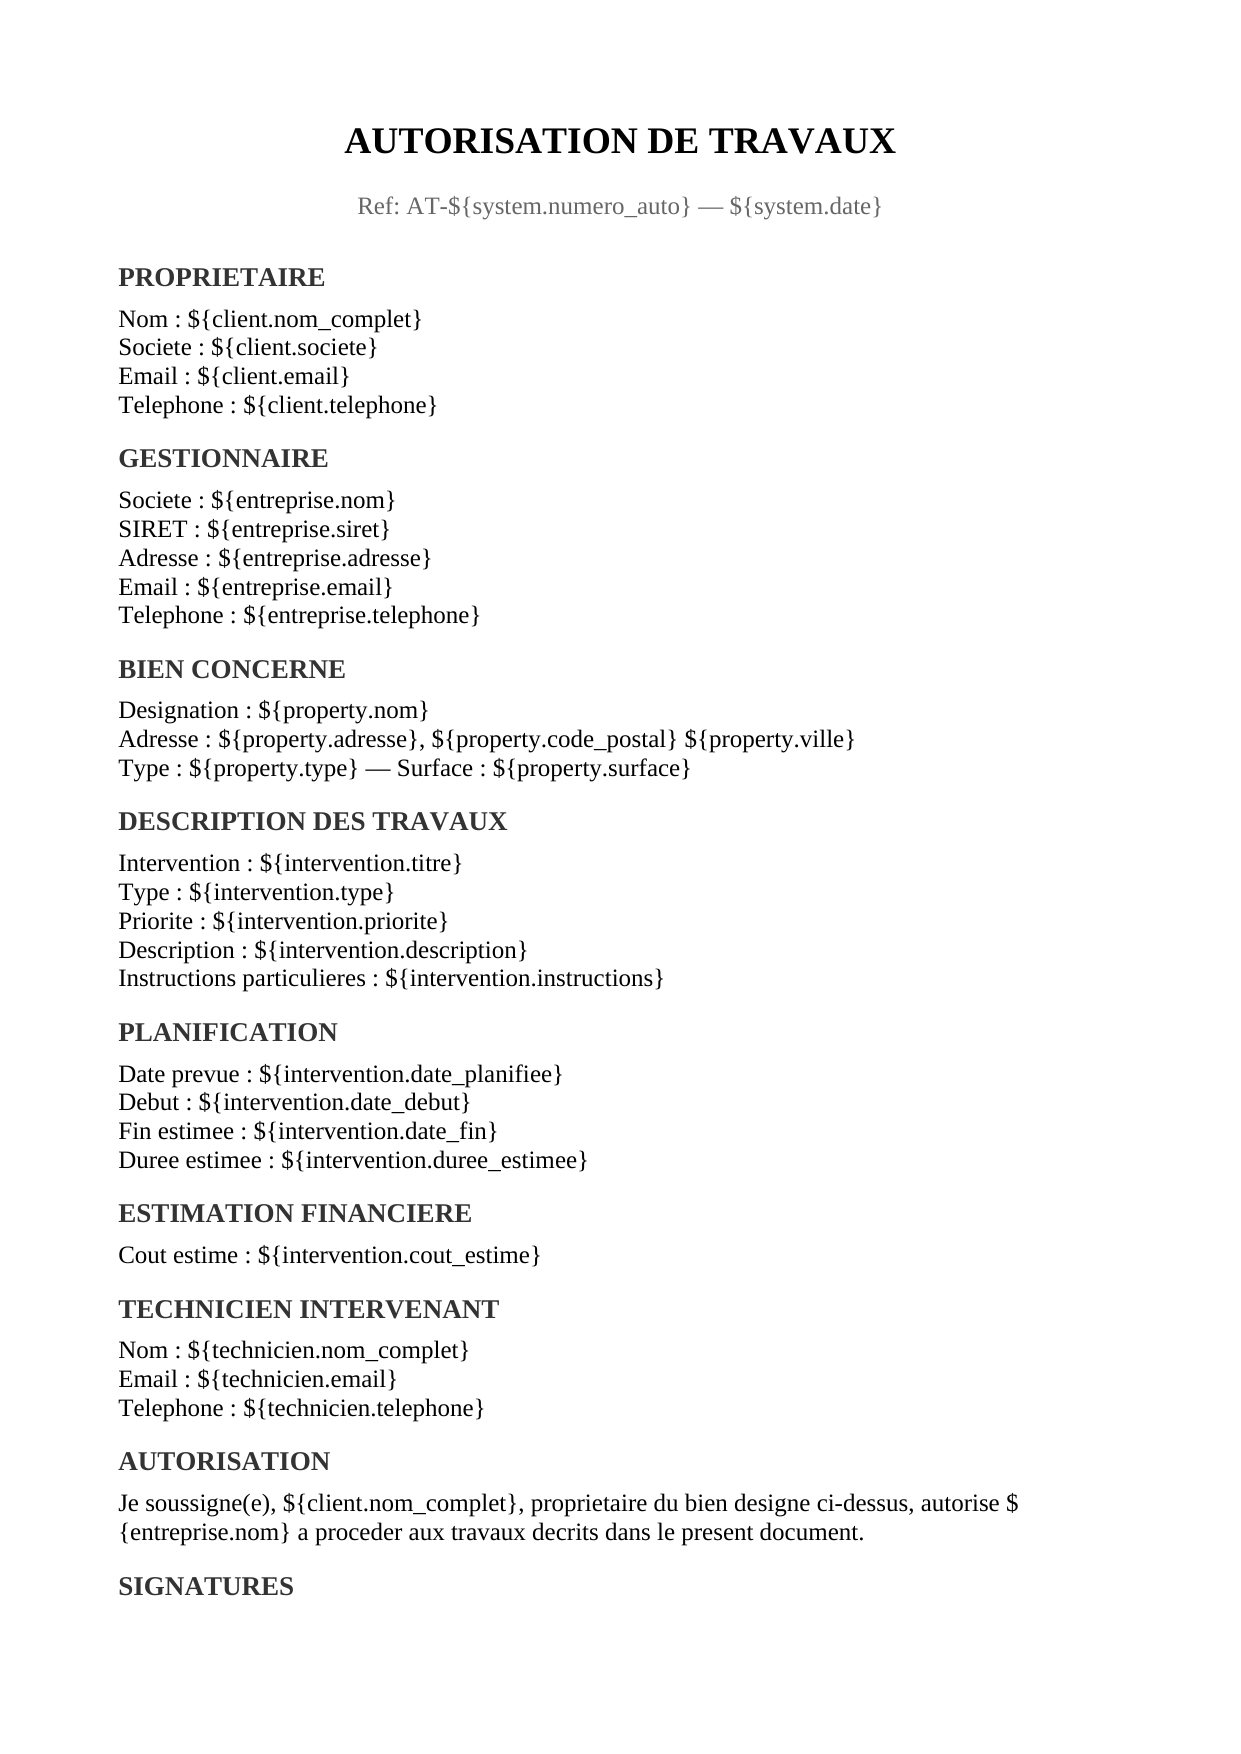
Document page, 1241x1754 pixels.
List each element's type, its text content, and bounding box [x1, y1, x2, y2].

text Designation : ${property.nom} [118, 696, 1122, 724]
text Cout estime : ${intervention.cout_estime} [118, 1240, 1122, 1269]
subtitle ESTIMATION FINANCIERE [118, 1197, 1122, 1228]
subtitle SIGNATURES [118, 1569, 1122, 1601]
text Fin estimee : ${intervention.date_fin} [118, 1116, 1122, 1145]
text Email : ${client.email} [118, 361, 1122, 390]
text Nom : ${technicien.nom_complet} [118, 1336, 1122, 1364]
subtitle BIEN CONCERNE [118, 653, 1122, 684]
title AUTORISATION DE TRAVAUX [118, 118, 1122, 161]
text Telephone : ${client.telephone} [118, 390, 1122, 419]
subtitle TECHNICIEN INTERVENANT [118, 1293, 1122, 1324]
text Intervention : ${intervention.titre} [118, 848, 1122, 877]
text Telephone : ${technicien.telephone} [118, 1393, 1122, 1422]
text Description : ${intervention.description} [118, 935, 1122, 963]
subtitle Ref: AT-${system.numero_auto} — ${system.date} [118, 191, 1122, 219]
text Societe : ${client.societe} [118, 332, 1122, 361]
text Adresse : ${entreprise.adresse} [118, 543, 1122, 572]
text Nom : ${client.nom_complet} [118, 304, 1122, 332]
text Societe : ${entreprise.nom} [118, 485, 1122, 514]
text Email : ${entreprise.email} [118, 572, 1122, 600]
subtitle AUTORISATION [118, 1446, 1122, 1477]
text Je soussigne(e), ${client.nom_complet}, proprietaire du bien designe ci-dessus, autorise ${entreprise.nom} a proceder aux travaux decrits dans le present document. [118, 1488, 1122, 1546]
text Adresse : ${property.adresse}, ${property.code_postal} ${property.ville} [118, 724, 1122, 753]
text Priorite : ${intervention.priorite} [118, 906, 1122, 935]
text Date prevue : ${intervention.date_planifiee} [118, 1059, 1122, 1087]
text Email : ${technicien.email} [118, 1364, 1122, 1393]
text Type : ${property.type} — Surface : ${property.surface} [118, 753, 1122, 782]
text Type : ${intervention.type} [118, 877, 1122, 906]
subtitle GESTIONNAIRE [118, 442, 1122, 473]
text Duree estimee : ${intervention.duree_estimee} [118, 1145, 1122, 1174]
subtitle PLANIFICATION [118, 1016, 1122, 1047]
text Instructions particulieres : ${intervention.instructions} [118, 963, 1122, 992]
subtitle DESCRIPTION DES TRAVAUX [118, 806, 1122, 837]
text SIRET : ${entreprise.siret} [118, 514, 1122, 543]
text Telephone : ${entreprise.telephone} [118, 600, 1122, 629]
subtitle PROPRIETAIRE [118, 261, 1122, 292]
text Debut : ${intervention.date_debut} [118, 1087, 1122, 1116]
